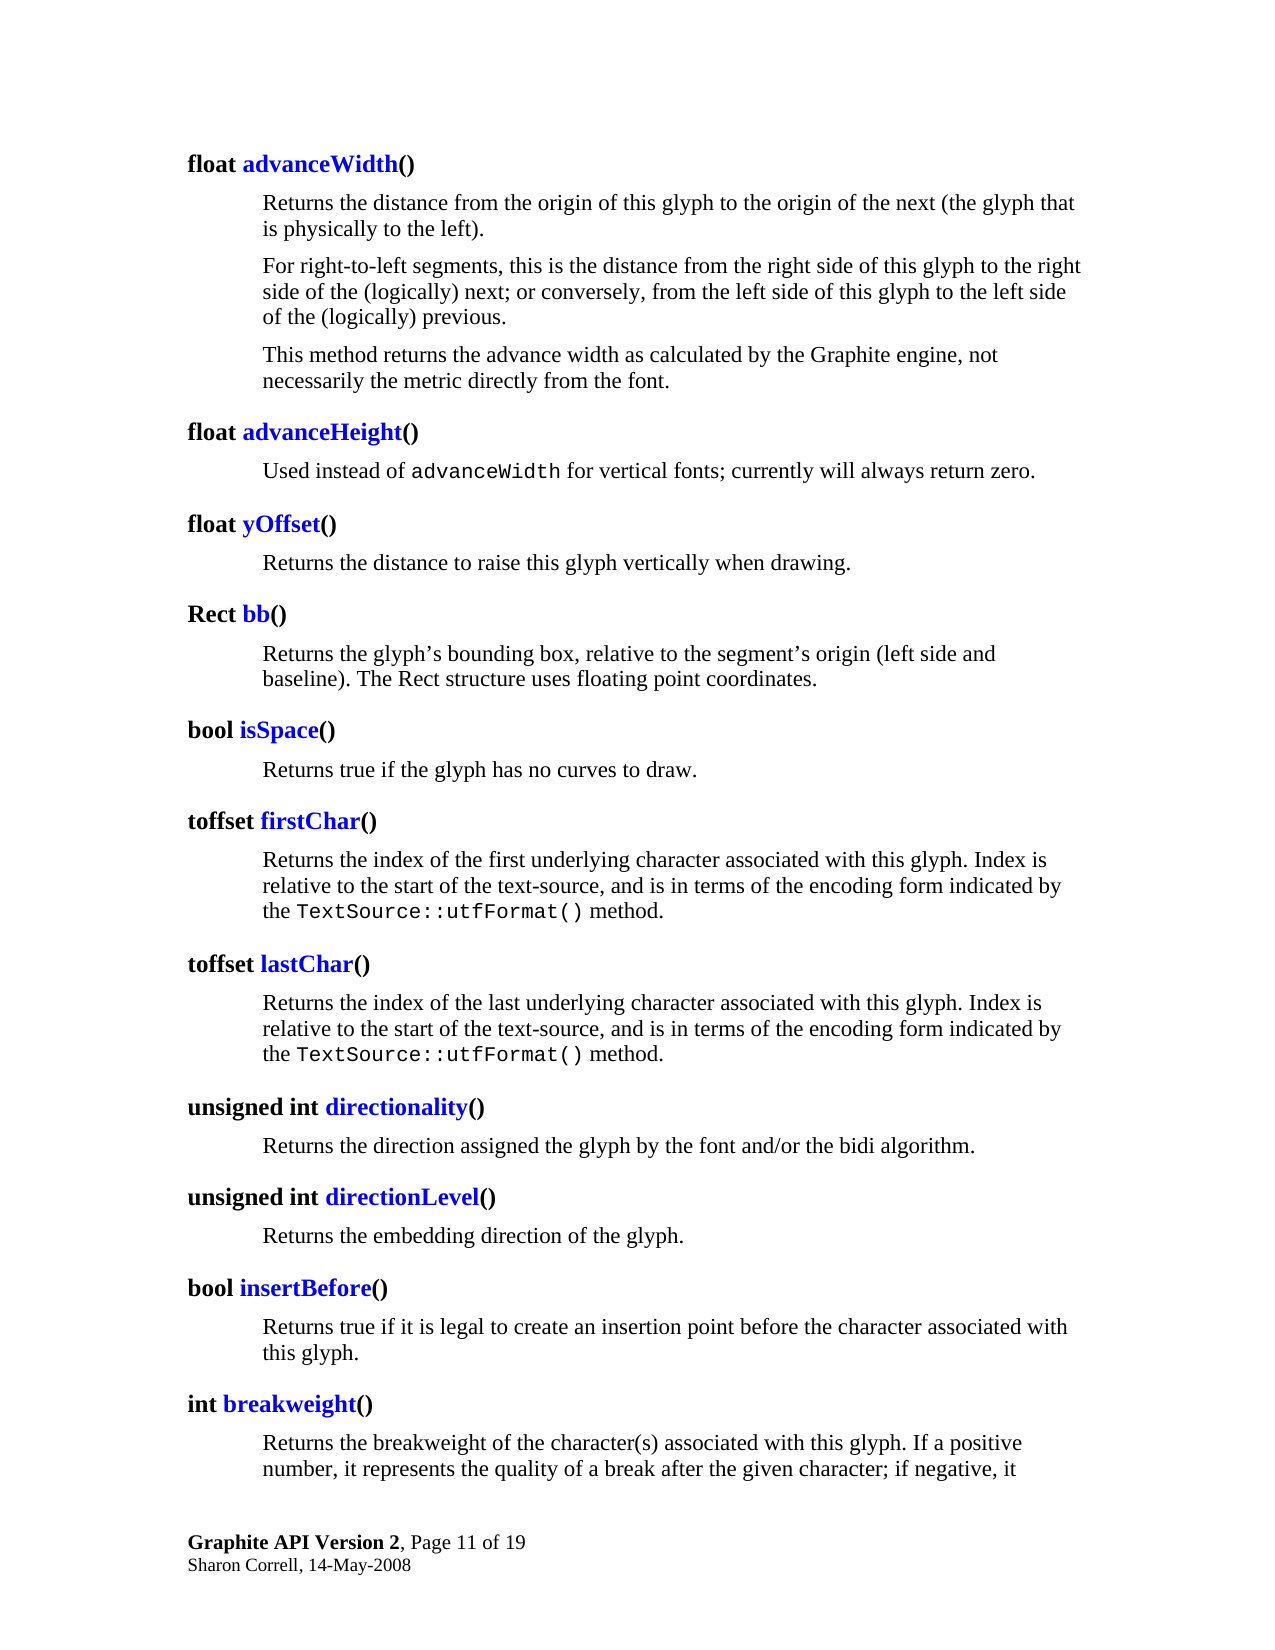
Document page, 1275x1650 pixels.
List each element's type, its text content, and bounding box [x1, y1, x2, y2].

text toffset firstChar() [187, 807, 1087, 835]
text Used instead of advanceWidth for vertical fonts; currently will always return zero. [262, 458, 1087, 485]
text unsigned int directionality() [187, 1093, 1087, 1120]
text float yOffset() [187, 510, 1087, 538]
text Returns the direction assigned the glyph by the font and/or the bidi algorithm. [262, 1133, 1087, 1158]
text bool isSpace() [187, 717, 1087, 744]
text Returns the index of the last underlying character associated with this glyph. Index is relative to the start of the text-source, and is in terms of the encoding form indicated by the TextSource::utfFormat() method. [262, 990, 1087, 1068]
text Returns the index of the first underlying character associated with this glyph. Index is relative to the start of the text-source, and is in terms of the encoding form indicated by the TextSource::utfFormat() method. [262, 847, 1087, 925]
text float advanceHeight() [187, 418, 1087, 446]
text This method returns the advance width as calculated by the Graphite engine, not necessarily the metric directly from the font. [262, 342, 1087, 393]
text Returns the distance to raise this glyph vertically when drawing. [262, 550, 1087, 576]
text Returns the embedding direction of the glyph. [262, 1223, 1087, 1249]
text Returns true if the glyph has no curves to draw. [262, 757, 1087, 782]
text Returns the glyph’s bounding box, relative to the segment’s origin (left side and baseline). The Rect structure uses floating point coordinates. [262, 641, 1087, 692]
text int breakweight() [187, 1390, 1087, 1418]
text Returns the breakweight of the character(s) associated with this glyph. If a positive number, it represents the quality of a break after the given character; if negative, it [262, 1430, 1087, 1481]
text toffset lastChar() [187, 950, 1087, 978]
text Returns true if it is legal to create an insertion point before the character associated with this glyph. [262, 1314, 1087, 1365]
text For right-to-left segments, this is the distance from the right side of this glyph to the right side of the (logically) next; or conversely, from the left side of this glyph to the left side of the (logically) previous. [262, 253, 1087, 330]
text float advanceWidth() [187, 150, 1087, 178]
text Returns the distance from the origin of this glyph to the origin of the next (the glyph that is physically to the left). [262, 190, 1087, 241]
text unsigned int directionLevel() [187, 1183, 1087, 1211]
text bool insertBefore() [187, 1274, 1087, 1302]
text Rect bb() [187, 601, 1087, 628]
